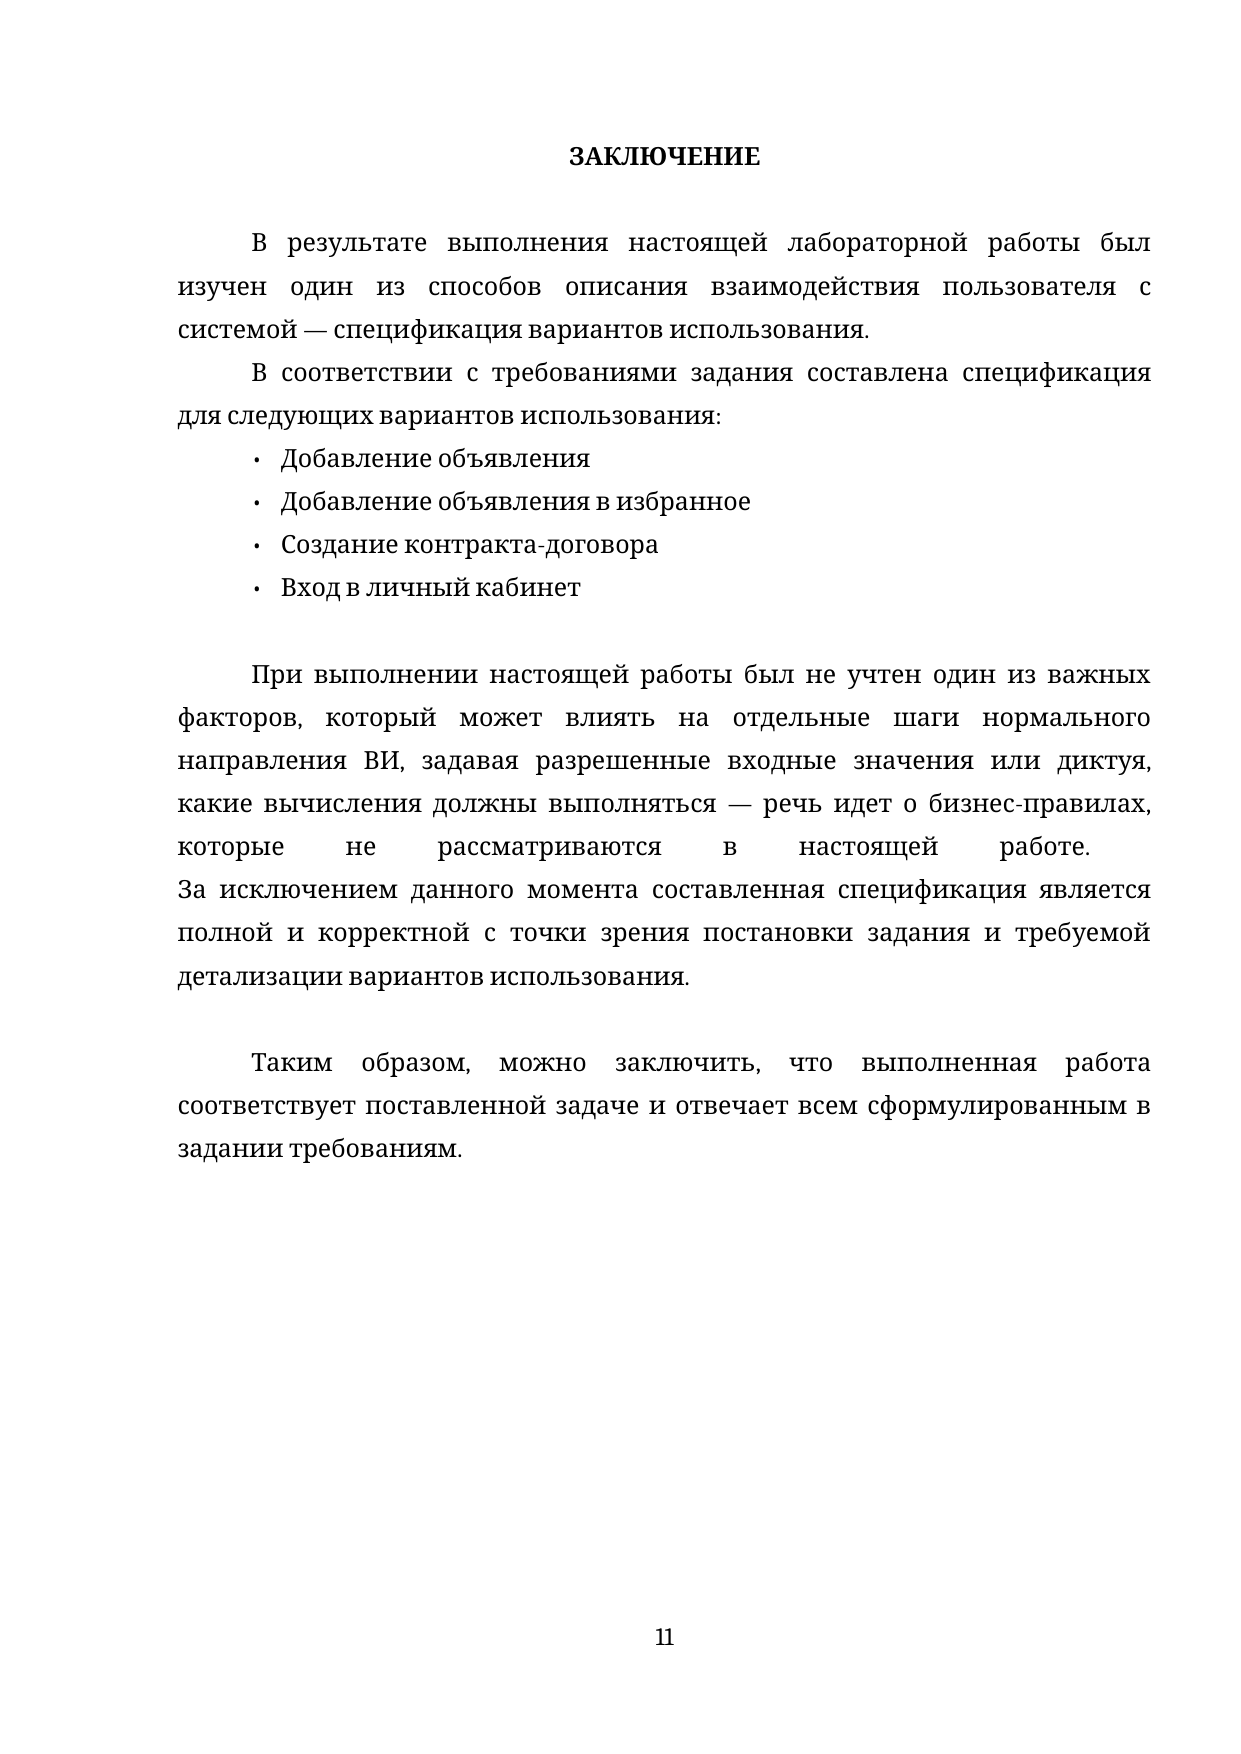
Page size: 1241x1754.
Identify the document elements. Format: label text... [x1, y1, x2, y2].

text ЗАКЛЮЧЕНИЕ [177, 143, 1152, 172]
list Создание контракта-договора [251, 531, 1152, 560]
text Таким образом, можно заключить, что выполненная работа соответствует поставленной задаче и отвечает всем сформулированным в задании требованиям. [177, 1049, 1152, 1164]
list Добавление объявления [251, 445, 1152, 474]
text В соответствии с требованиями задания составлена спецификация для следующих вариантов использования: [177, 359, 1152, 431]
list Добавление объявления в избранное [251, 488, 1152, 517]
text В результате выполнения настоящей лабораторной работы был изучен один из способов описания взаимодействия пользователя с системой — спецификация вариантов использования. [177, 229, 1152, 344]
list Вход в личный кабинет [251, 574, 1152, 603]
text При выполнении настоящей работы был не учтен один из важных факторов, который может влиять на отдельные шаги нормального направления ВИ, задавая разрешенные входные значения или диктуя, какие вычисления должны выполняться — речь идет о бизнес-правилах, которые не рассматриваются в настоящей работе. За исключением данного момента составленная спецификация является полной и корректной с точки зрения постановки задания и требуемой детализации вариантов использования. [177, 661, 1152, 991]
